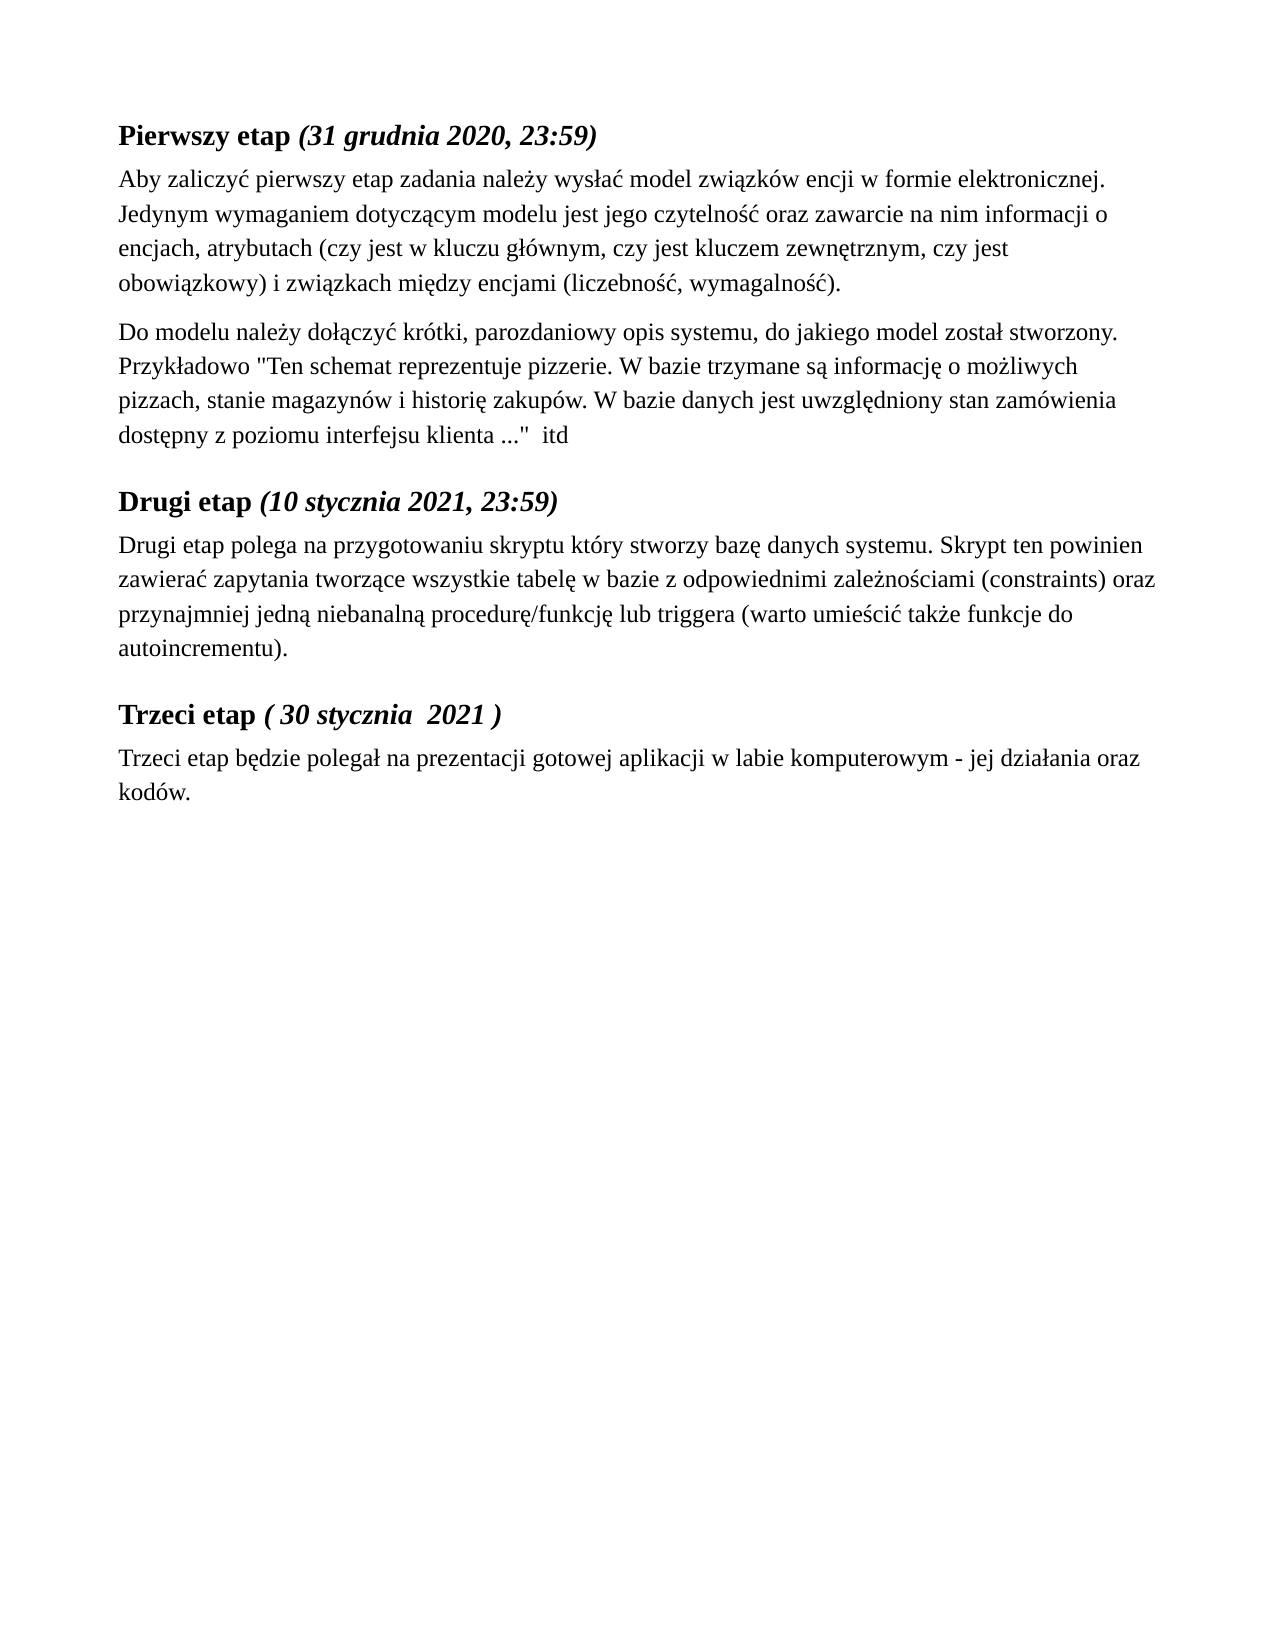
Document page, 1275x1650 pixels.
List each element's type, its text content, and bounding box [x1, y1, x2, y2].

text Aby zaliczyć pierwszy etap zadania należy wysłać model związków encji w formie elektronicznej. Jedynym wymaganiem dotyczącym modelu jest jego czytelność oraz zawarcie na nim informacji o encjach, atrybutach (czy jest w kluczu głównym, czy jest kluczem zewnętrznym, czy jest obowiązkowy) i związkach między encjami (liczebność, wymagalność). [118, 164, 1157, 296]
text Trzeci etap będzie polegał na prezentacji gotowej aplikacji w labie komputerowym - jej działania oraz kodów. [118, 743, 1157, 806]
text Drugi etap polega na przygotowaniu skryptu który stworzy bazę danych systemu. Skrypt ten powinien zawierać zapytania tworzące wszystkie tabelę w bazie z odpowiednimi zależnościami (constraints) oraz przynajmniej jedną niebanalną procedurę/funkcję lub triggera (warto umieścić także funkcje do autoincrementu). [118, 530, 1157, 662]
subtitle Pierwszy etap (31 grudnia 2020, 23:59) [118, 118, 1157, 152]
subtitle Trzeci etap ( 30 stycznia 2021 ) [118, 697, 1157, 730]
subtitle Drugi etap (10 stycznia 2021, 23:59) [118, 484, 1157, 517]
text Do modelu należy dołączyć krótki, parozdaniowy opis systemu, do jakiego model został stworzony. Przykładowo "Ten schemat reprezentuje pizzerie. W bazie trzymane są informację o możliwych pizzach, stanie magazynów i historię zakupów. W bazie danych jest uwzględniony stan zamówienia dostępny z poziomu interfejsu klienta ..." itd [118, 317, 1157, 449]
